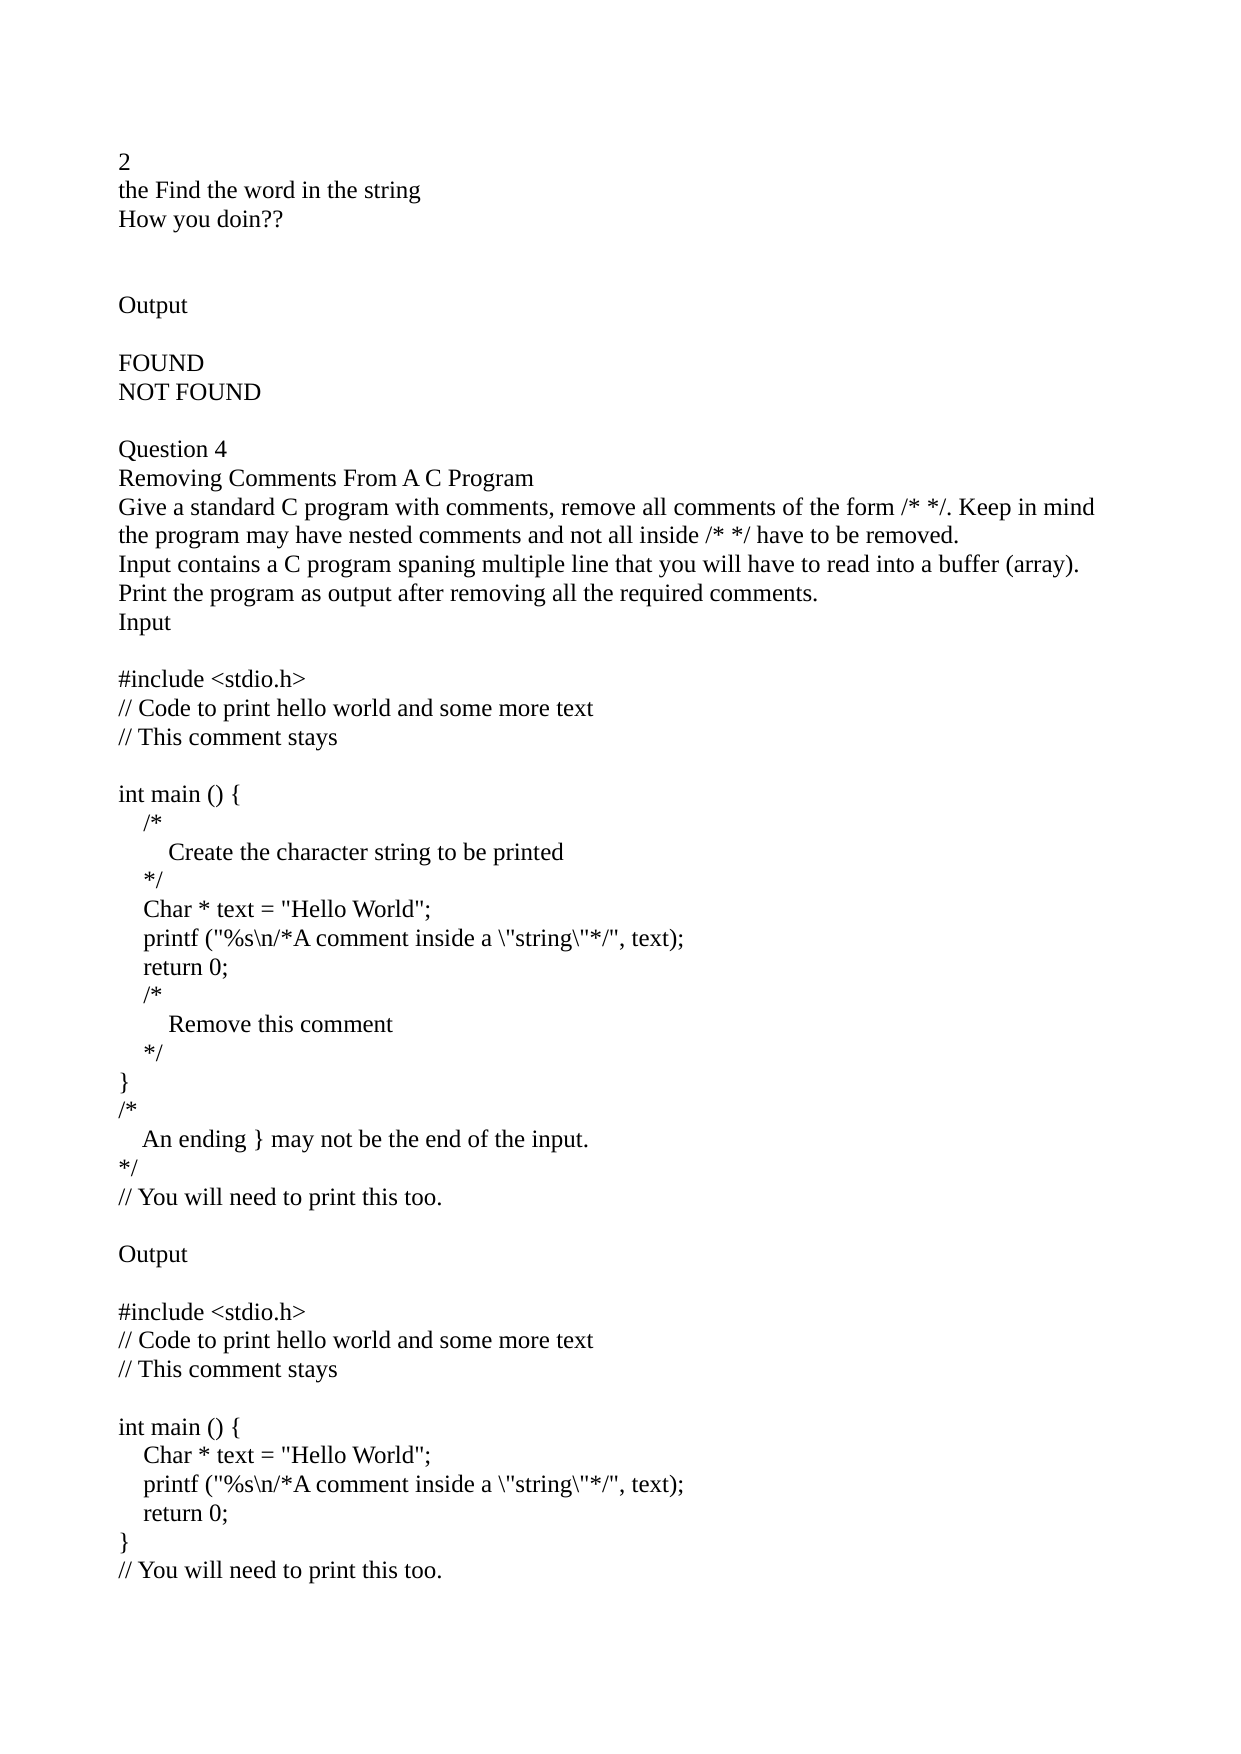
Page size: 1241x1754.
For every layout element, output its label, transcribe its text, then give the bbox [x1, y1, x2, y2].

text // This comment stays [118, 722, 1122, 751]
text // This comment stays [118, 1354, 1122, 1383]
text printf ("%s\n/*A comment inside a \"string\"*/", text); [118, 1469, 1122, 1498]
text Input contains a C program spaning multiple line that you will have to read into a buffer (array). Print the program as output after removing all the required comments. [118, 549, 1122, 607]
text Remove this comment [118, 1009, 1122, 1038]
text /* [118, 981, 1122, 1009]
text NOT FOUND [118, 377, 1122, 406]
text FOUND [118, 348, 1122, 377]
text /* [118, 1096, 1122, 1124]
text // You will need to print this too. [118, 1182, 1122, 1211]
text An ending } may not be the end of the input. [118, 1124, 1122, 1153]
text Give a standard C program with comments, remove all comments of the form /* */. Keep in mind the program may have nested comments and not all inside /* */ have to be removed. [118, 492, 1122, 549]
text // Code to print hello world and some more text [118, 1326, 1122, 1354]
text the Find the word in the string [118, 176, 1122, 204]
text */ [118, 1153, 1122, 1182]
text Output [118, 1239, 1122, 1268]
text Create the character string to be printed [118, 837, 1122, 866]
text #include <stdio.h> [118, 1297, 1122, 1326]
text /* [118, 808, 1122, 837]
text // Code to print hello world and some more text [118, 693, 1122, 722]
text } [118, 1527, 1122, 1556]
text Char * text = "Hello World"; [118, 1441, 1122, 1469]
text Removing Comments From A C Program [118, 463, 1122, 492]
text } [118, 1067, 1122, 1096]
text Output [118, 291, 1122, 319]
text */ [118, 1038, 1122, 1067]
text // You will need to print this too. [118, 1556, 1122, 1584]
text int main () { [118, 1412, 1122, 1441]
text Char * text = "Hello World"; [118, 894, 1122, 923]
text int main () { [118, 779, 1122, 808]
text Input [118, 607, 1122, 636]
text return 0; [118, 952, 1122, 981]
text printf ("%s\n/*A comment inside a \"string\"*/", text); [118, 923, 1122, 952]
text 2 [118, 147, 1122, 176]
text */ [118, 866, 1122, 894]
text #include <stdio.h> [118, 664, 1122, 693]
text Question 4 [118, 434, 1122, 463]
text return 0; [118, 1498, 1122, 1527]
text How you doin?? [118, 204, 1122, 233]
